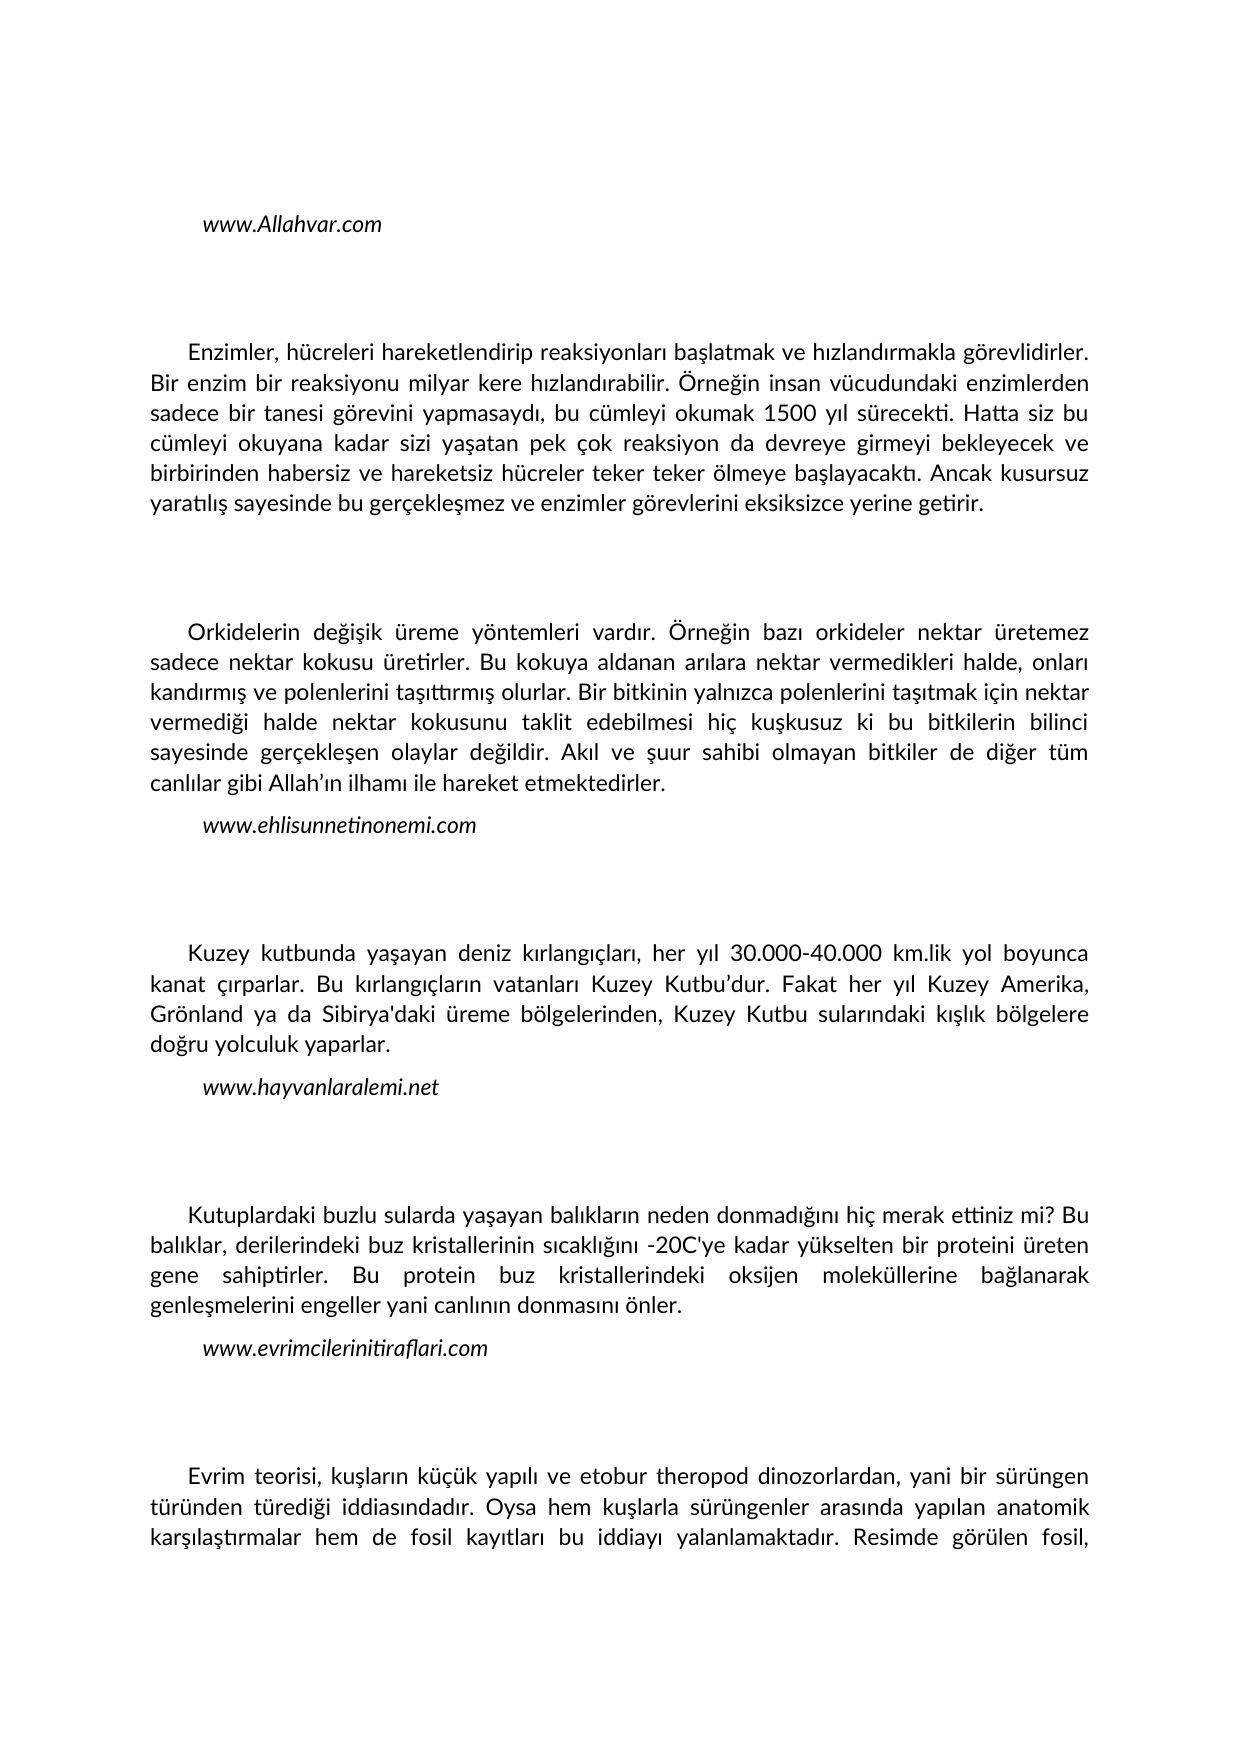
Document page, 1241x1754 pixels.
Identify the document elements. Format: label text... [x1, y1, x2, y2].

text www.evrimcilerinitiraflari.com [202, 1334, 1068, 1361]
text www.hayvanlaralemi.net [202, 1072, 1068, 1100]
text Enzimler, hücreleri hareketlendirip reaksiyonları başlatmak ve hızlandırmakla görevlidirler. Bir enzim bir reaksiyonu milyar kere hızlandırabilir. Örneğin insan vücudundaki enzimlerden sadece bir tanesi görevini yapmasaydı, bu cümleyi okumak 1500 yıl sürecekti. Hatta siz bu cümleyi okuyana kadar sizi yaşatan pek çok reaksiyon da devreye girmeyi bekleyecek ve birbirinden habersiz ve hareketsiz hücreler teker teker ölmeye başlayacaktı. Ancak kusursuz yaratılış sayesinde bu gerçekleşmez ve enzimler görevlerini eksiksizce yerine getirir. [150, 338, 1090, 517]
text Kutuplardaki buzlu sularda yaşayan balıkların neden donmadığını hiç merak ettiniz mi? Bu balıklar, derilerindeki buz kristallerinin sıcaklığını -20C'ye kadar yükselten bir proteini üreten gene sahiptirler. Bu protein buz kristallerindeki oksijen moleküllerine bağlanarak genleşmelerini engeller yani canlının donmasını önler. [150, 1201, 1090, 1319]
text www.Allahvar.com [202, 210, 1068, 237]
text Evrim teorisi, kuşların küçük yapılı ve etobur theropod dinozorlardan, yani bir sürüngen türünden türediği iddiasındadır. Oysa hem kuşlarla sürüngenler arasında yapılan anatomik karşılaştırmalar hem de fosil kayıtları bu iddiayı yalanlamaktadır. Resimde görülen fosil, [150, 1462, 1090, 1550]
text www.ehlisunnetinonemi.com [202, 811, 1068, 838]
text Kuzey kutbunda yaşayan deniz kırlangıçları, her yıl 30.000-40.000 km.lik yol boyunca kanat çırparlar. Bu kırlangıçların vatanları Kuzey Kutbu’dur. Fakat her yıl Kuzey Amerika, Grönland ya da Sibirya'daki üreme bölgelerinden, Kuzey Kutbu sularındaki kışlık bölgelere doğru yolculuk yaparlar. [150, 939, 1090, 1057]
text Orkidelerin değişik üreme yöntemleri vardır. Örneğin bazı orkideler nektar üretemez sadece nektar kokusu üretirler. Bu kokuya aldanan arılara nektar vermedikleri halde, onları kandırmış ve polenlerini taşıttırmış olurlar. Bir bitkinin yalnızca polenlerini taşıtmak için nektar vermediği halde nektar kokusunu taklit edebilmesi hiç kuşkusuz ki bu bitkilerin bilinci sayesinde gerçekleşen olaylar değildir. Akıl ve şuur sahibi olmayan bitkiler de diğer tüm canlılar gibi Allah’ın ilhamı ile hareket etmektedirler. [150, 617, 1090, 796]
